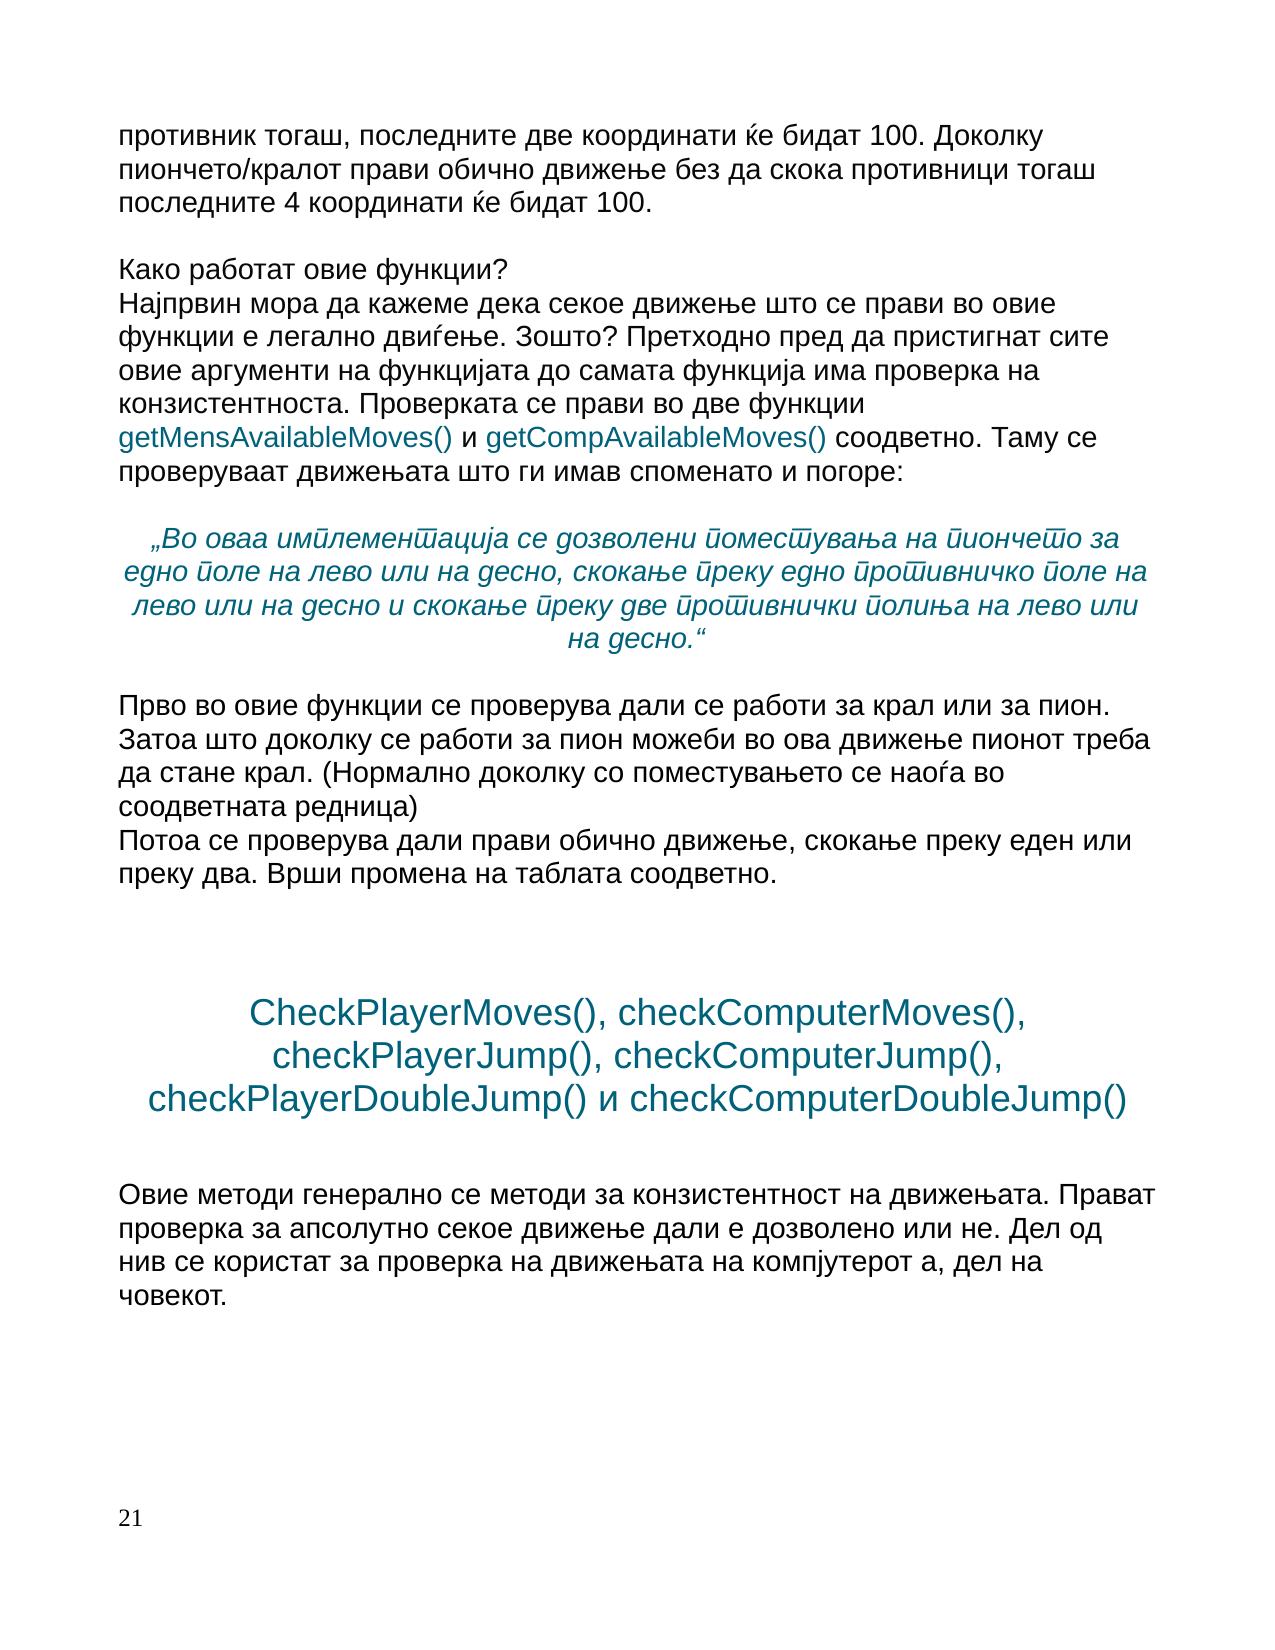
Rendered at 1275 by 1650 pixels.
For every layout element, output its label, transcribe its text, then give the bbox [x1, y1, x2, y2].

text Прво во овие функции се проверува дали се работи за крал или за пион. Затоа што доколку се работи за пион можеби во ова движење пионот треба да стане крал. (Нормално доколку со поместувањето се наоѓа во соодветната редница) [118, 688, 1157, 822]
text противник тогаш, последните две координати ќе бидат 100. Доколку пиончето/кралот прави обично движење без да скока противници тогаш последните 4 координати ќе бидат 100. [118, 118, 1157, 219]
text Потоа се проверува дали прави обично движење, скокање преку еден или преку два. Врши промена на таблата соодветно. [118, 822, 1157, 889]
text CheckPlayerMoves(), checkComputerMoves(), checkPlayerJump(), checkComputerJump(), checkPlayerDoubleJump() и checkComputerDoubleJump() [118, 990, 1157, 1119]
text Како работат овие функции? [118, 252, 1157, 286]
text „Во оваа имплементација се дозволени поместувања на пиончето за едно поле на лево или на десно, скокање преку едно противничко поле на лево или на десно и скокање преку две противнички полиња на лево или на десно.“ [118, 521, 1157, 655]
text Овие методи генерално се методи за конзистентност на движењата. Прават проверка за апсолутно секое движење дали е дозволено или не. Дел од нив се користат за проверка на движењата на компјутерот а, дел на човекот. [118, 1177, 1157, 1311]
text Најпрвин мора да кажеме дека секое движење што се прави во овие функции е легално двиѓење. Зошто? Претходно пред да пристигнат сите овие аргументи на функцијата до самата функција има проверка на конзистентноста. Проверката се прави во две функции getMensAvailableMoves() и getCompAvailableMoves() соодветно. Таму се проверуваат движењата што ги имав споменато и погоре: [118, 286, 1157, 487]
